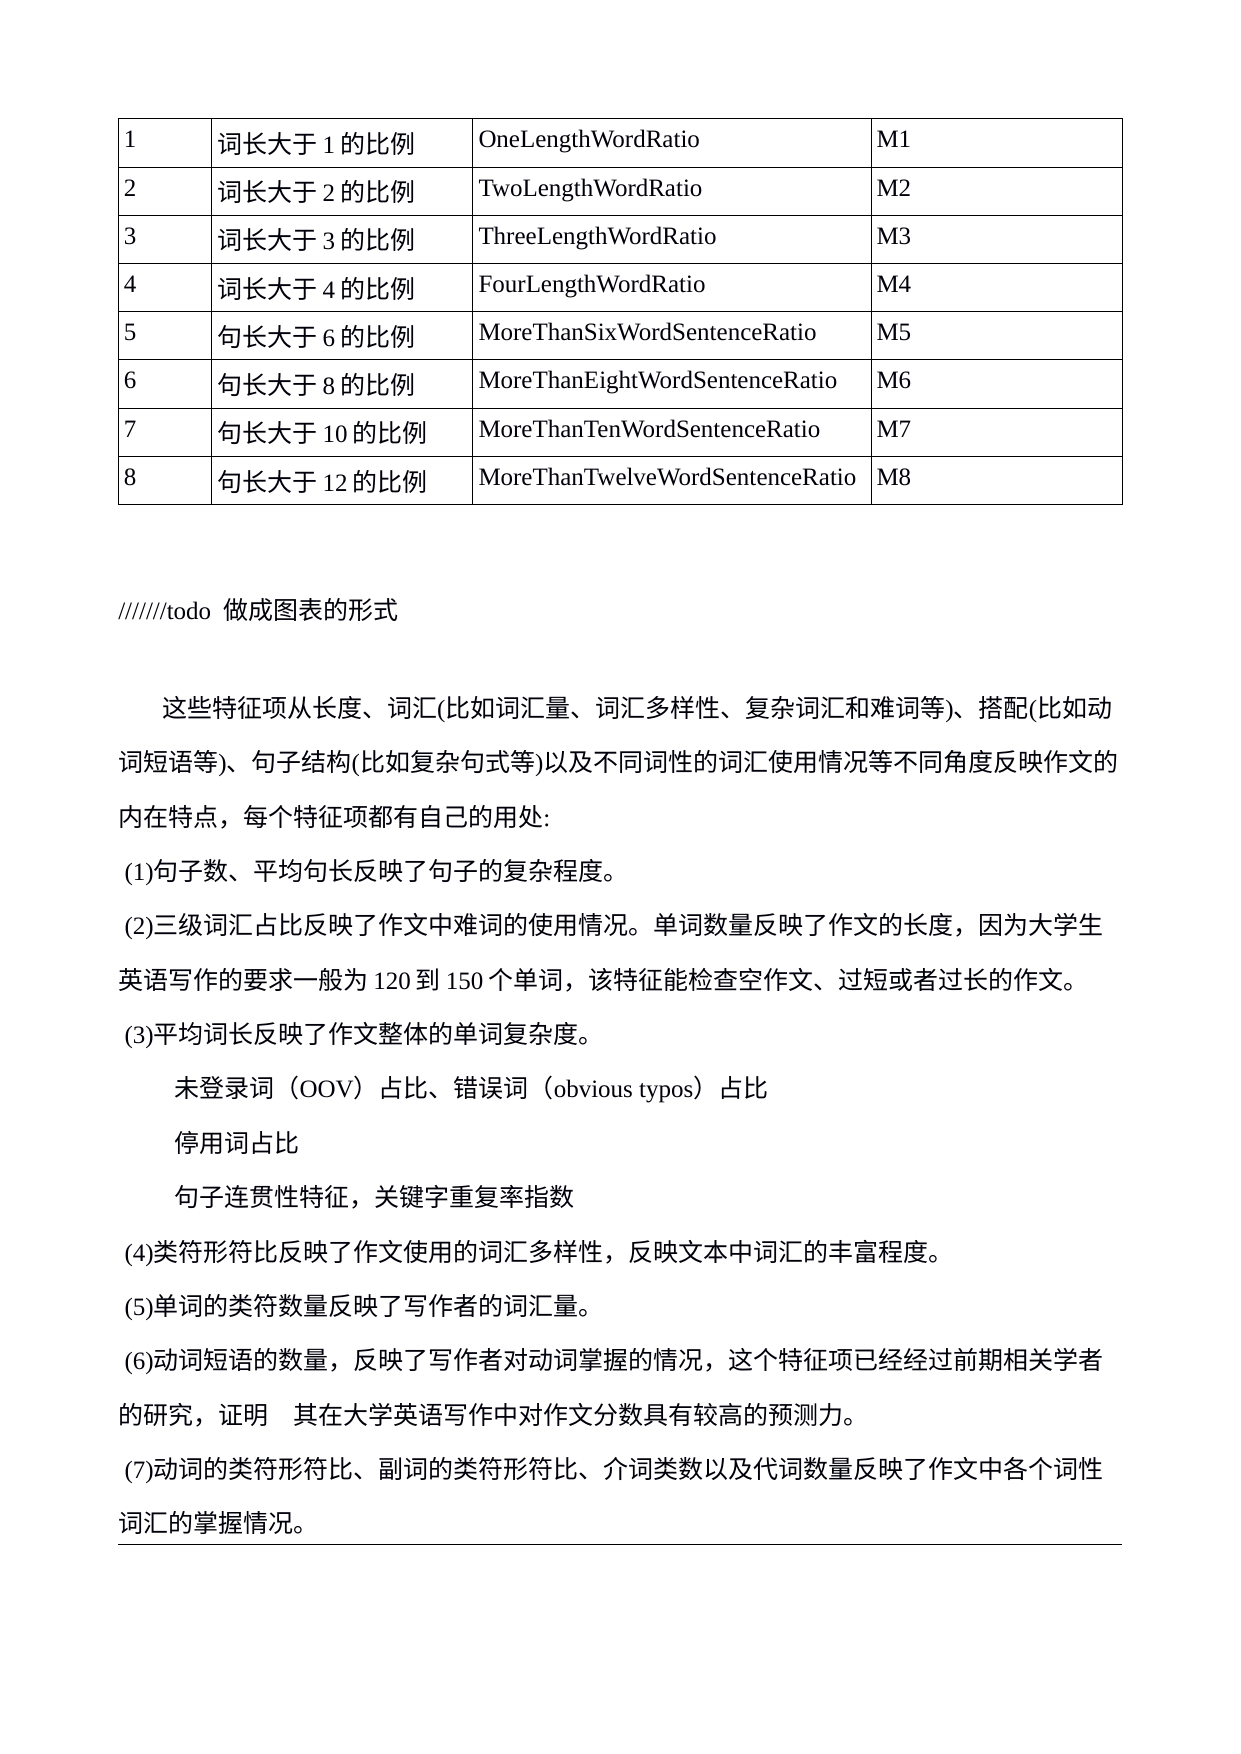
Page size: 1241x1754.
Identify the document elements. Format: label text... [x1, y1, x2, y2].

table_cell 8 [119, 457, 211, 504]
table_cell 词长大于4的比例 [212, 264, 472, 311]
table_cell 句长大于6的比例 [212, 312, 472, 359]
text (6)动词短语的数量，反映了写作者对动词掌握的情况，这个特征项已经经过前期相关学者的研究，证明 其在大学英语写作中对作文分数具有较高的预测力。 [118, 1341, 1122, 1431]
table_cell MoreThanSixWordSentenceRatio [473, 312, 871, 359]
table_cell ThreeLengthWordRatio [473, 216, 871, 263]
text 未登录词（OOV）占比、错误词（obvious typos）占比 [118, 1069, 1122, 1105]
table_cell 6 [119, 360, 211, 407]
table_cell M2 [872, 168, 1122, 214]
table_cell MoreThanEightWordSentenceRatio [473, 360, 871, 407]
table_cell MoreThanTenWordSentenceRatio [473, 409, 871, 456]
table_cell 句长大于8的比例 [212, 360, 472, 407]
text (5)单词的类符数量反映了写作者的词汇量。 [118, 1286, 1122, 1323]
table_cell TwoLengthWordRatio [473, 168, 871, 214]
table_cell OneLengthWordRatio [473, 119, 871, 166]
table_cell FourLengthWordRatio [473, 264, 871, 311]
text 停用词占比 [118, 1123, 1122, 1159]
text (1)句子数、平均句长反映了句子的复杂程度。 [118, 851, 1122, 888]
table_cell M8 [872, 457, 1122, 504]
table_cell M5 [872, 312, 1122, 359]
table_cell MoreThanTwelveWordSentenceRatio [473, 457, 871, 504]
table_cell M1 [872, 119, 1122, 166]
text 这些特征项从长度、词汇(比如词汇量、词汇多样性、复杂词汇和难词等)、搭配(比如动词短语等)、句子结构(比如复杂句式等)以及不同词性的词汇使用情况等不同角度反映作文的内在特点，每个特征项都有自己的用处: [118, 688, 1122, 833]
table_cell 词长大于2的比例 [212, 168, 472, 214]
table_cell M7 [872, 409, 1122, 456]
table_cell 1 [119, 119, 211, 166]
table_cell M4 [872, 264, 1122, 311]
text (2)三级词汇占比反映了作文中难词的使用情况。单词数量反映了作文的长度，因为大学生英语写作的要求一般为120到150个单词，该特征能检查空作文、过短或者过长的作文。 [118, 906, 1122, 996]
table_cell M3 [872, 216, 1122, 263]
text (3)平均词长反映了作文整体的单词复杂度。 [118, 1014, 1122, 1051]
text 句子连贯性特征，关键字重复率指数 [118, 1178, 1122, 1214]
text ///////todo 做成图表的形式 [118, 591, 1122, 627]
text (4)类符形符比反映了作文使用的词汇多样性，反映文本中词汇的丰富程度。 [118, 1232, 1122, 1268]
table_cell 7 [119, 409, 211, 456]
table_cell 5 [119, 312, 211, 359]
table_cell 句长大于12的比例 [212, 457, 472, 504]
table_cell 词长大于1的比例 [212, 119, 472, 166]
text (7)动词的类符形符比、副词的类符形符比、介词类数以及代词数量反映了作文中各个词性词汇的掌握情况。 [118, 1449, 1122, 1544]
table_cell 3 [119, 216, 211, 263]
table_cell 2 [119, 168, 211, 214]
table_cell M6 [872, 360, 1122, 407]
table_cell 4 [119, 264, 211, 311]
table_cell 词长大于3的比例 [212, 216, 472, 263]
table_cell 句长大于10的比例 [212, 409, 472, 456]
